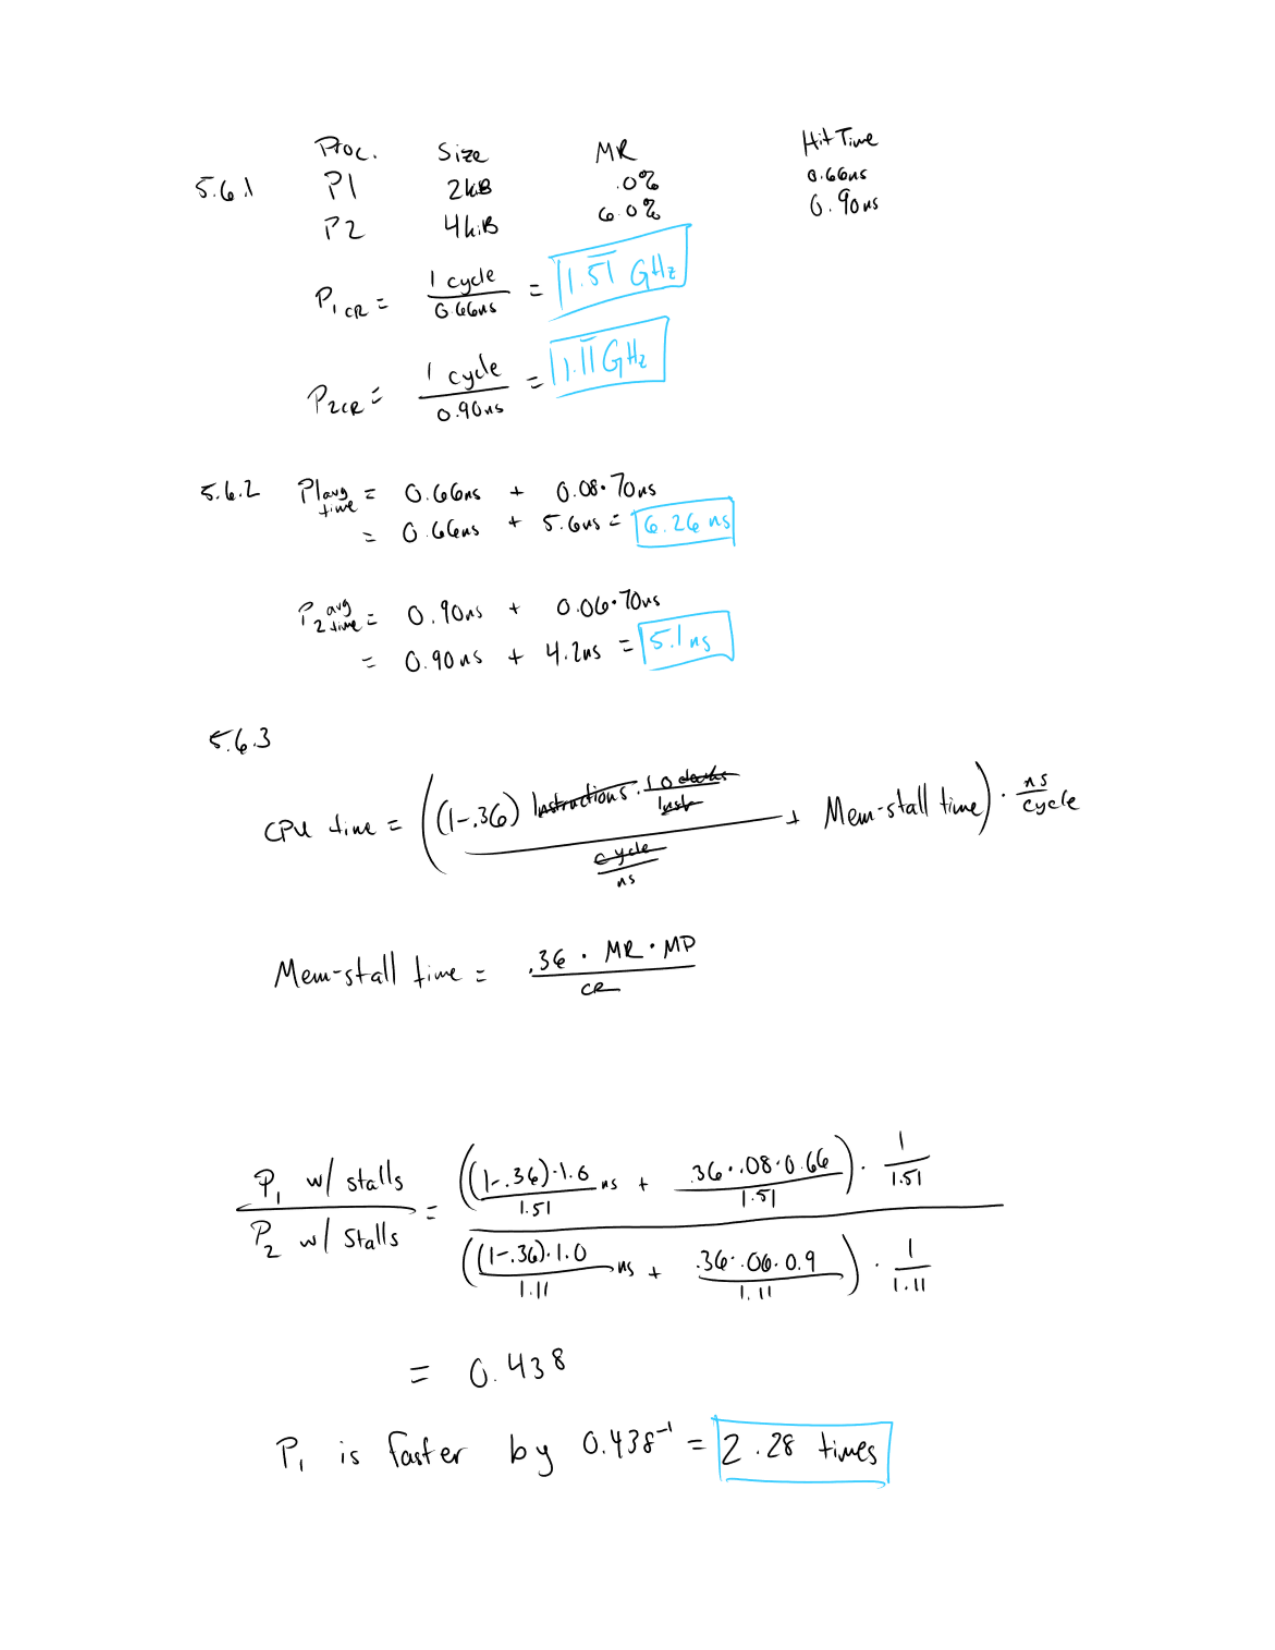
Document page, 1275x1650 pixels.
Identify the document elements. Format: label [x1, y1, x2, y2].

picture [164, 118, 392, 1509]
